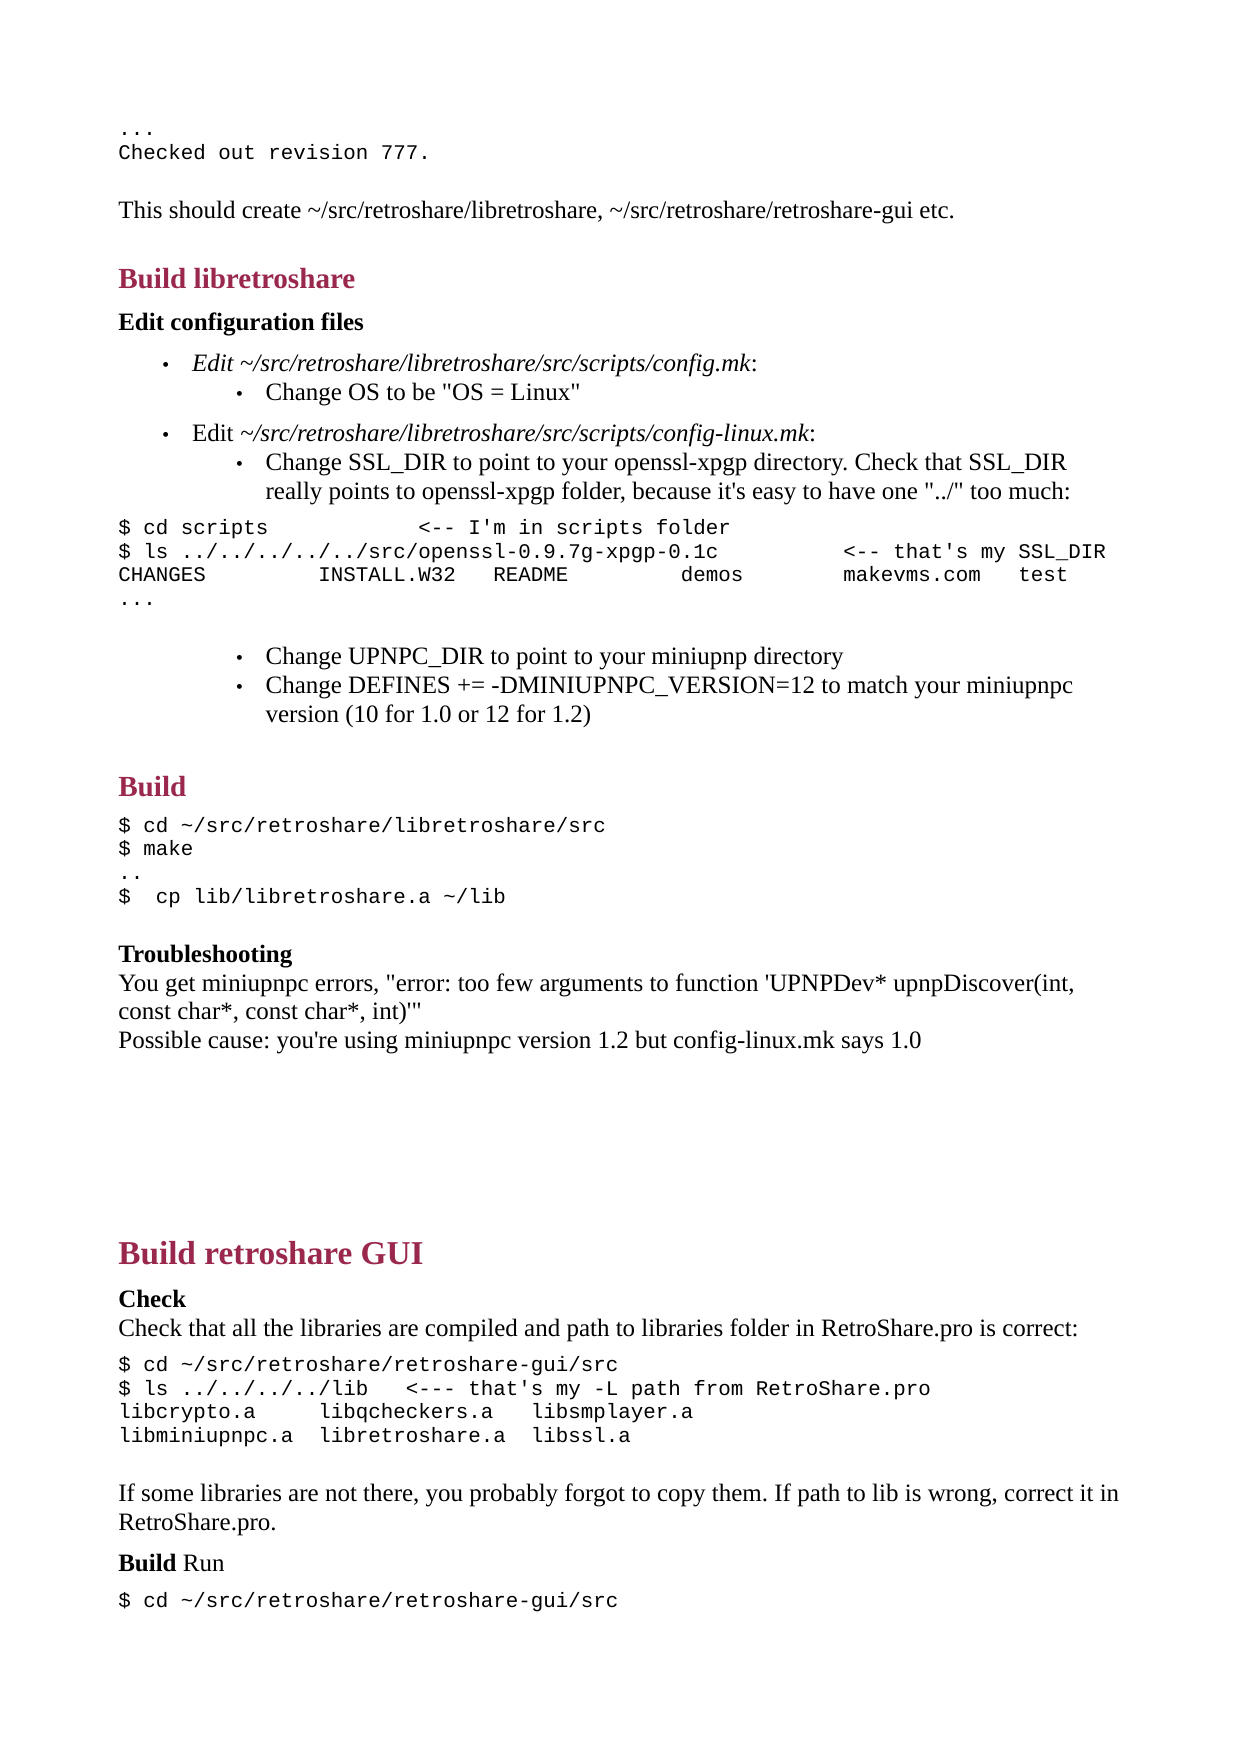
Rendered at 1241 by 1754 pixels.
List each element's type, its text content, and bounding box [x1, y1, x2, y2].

subtitle Build retroshare GUI [118, 1233, 1122, 1272]
text $ ls ../../../../../src/openssl-0.9.7g-xpgp-0.1c <-- that's my SSL_DIR [118, 541, 1122, 564]
text This should create ~/src/retroshare/libretroshare, ~/src/retroshare/retroshare-gui etc. [118, 195, 1122, 224]
text Checked out revision 777. [118, 142, 1122, 165]
text $ cd ~/src/retroshare/libretroshare/src [118, 815, 1122, 838]
list Change OS to be "OS = Linux" [236, 377, 1122, 406]
text .. [118, 862, 1122, 886]
list Change SSL_DIR to point to your openssl-xpgp directory. Check that SSL_DIR really points to openssl-xpgp folder, because it's easy to have one "../" too much: [236, 447, 1122, 505]
list Change UPNPC_DIR to point to your miniupnp directory [236, 641, 1122, 670]
text libminiupnpc.a libretroshare.a libssl.a [118, 1425, 1122, 1449]
list Change DEFINES += -DMINIUPNPC_VERSION=12 to match your miniupnpc version (10 for 1.0 or 12 for 1.2) [236, 670, 1122, 727]
text Build Run [118, 1548, 1122, 1577]
text ... [118, 588, 1122, 612]
text CHANGES INSTALL.W32 README demos makevms.com test [118, 564, 1122, 588]
list Edit ~/src/retroshare/libretroshare/src/scripts/config.mk: [162, 348, 1122, 377]
text $ ls ../../../../lib <--- that's my -L path from RetroShare.pro [118, 1378, 1122, 1402]
text $ cd ~/src/retroshare/retroshare-gui/src [118, 1354, 1122, 1378]
text Edit configuration files [118, 307, 1122, 336]
text ... [118, 118, 1122, 142]
text Build [118, 740, 1122, 802]
text Troubleshooting You get miniupnpc errors, "error: too few arguments to function 'UPNPDev* upnpDiscover(int, const char*, const char*, int)'" Possible cause: you're using miniupnpc version 1.2 but config-linux.mk says 1.0 [118, 939, 1122, 1054]
text $ cd ~/src/retroshare/retroshare-gui/src [118, 1589, 1122, 1613]
list Edit ~/src/retroshare/libretroshare/src/scripts/config-linux.mk: [162, 418, 1122, 447]
text $ make [118, 838, 1122, 862]
text $ cd scripts <-- I'm in scripts folder [118, 517, 1122, 541]
subtitle Build libretroshare [118, 261, 1122, 295]
text $ cp lib/libretroshare.a ~/lib [118, 886, 1122, 909]
text If some libraries are not there, you probably forgot to copy them. If path to lib is wrong, correct it in RetroShare.pro. [118, 1478, 1122, 1536]
text libcrypto.a libqcheckers.a libsmplayer.a [118, 1402, 1122, 1425]
text Check Check that all the libraries are compiled and path to libraries folder in RetroShare.pro is correct: [118, 1284, 1122, 1342]
